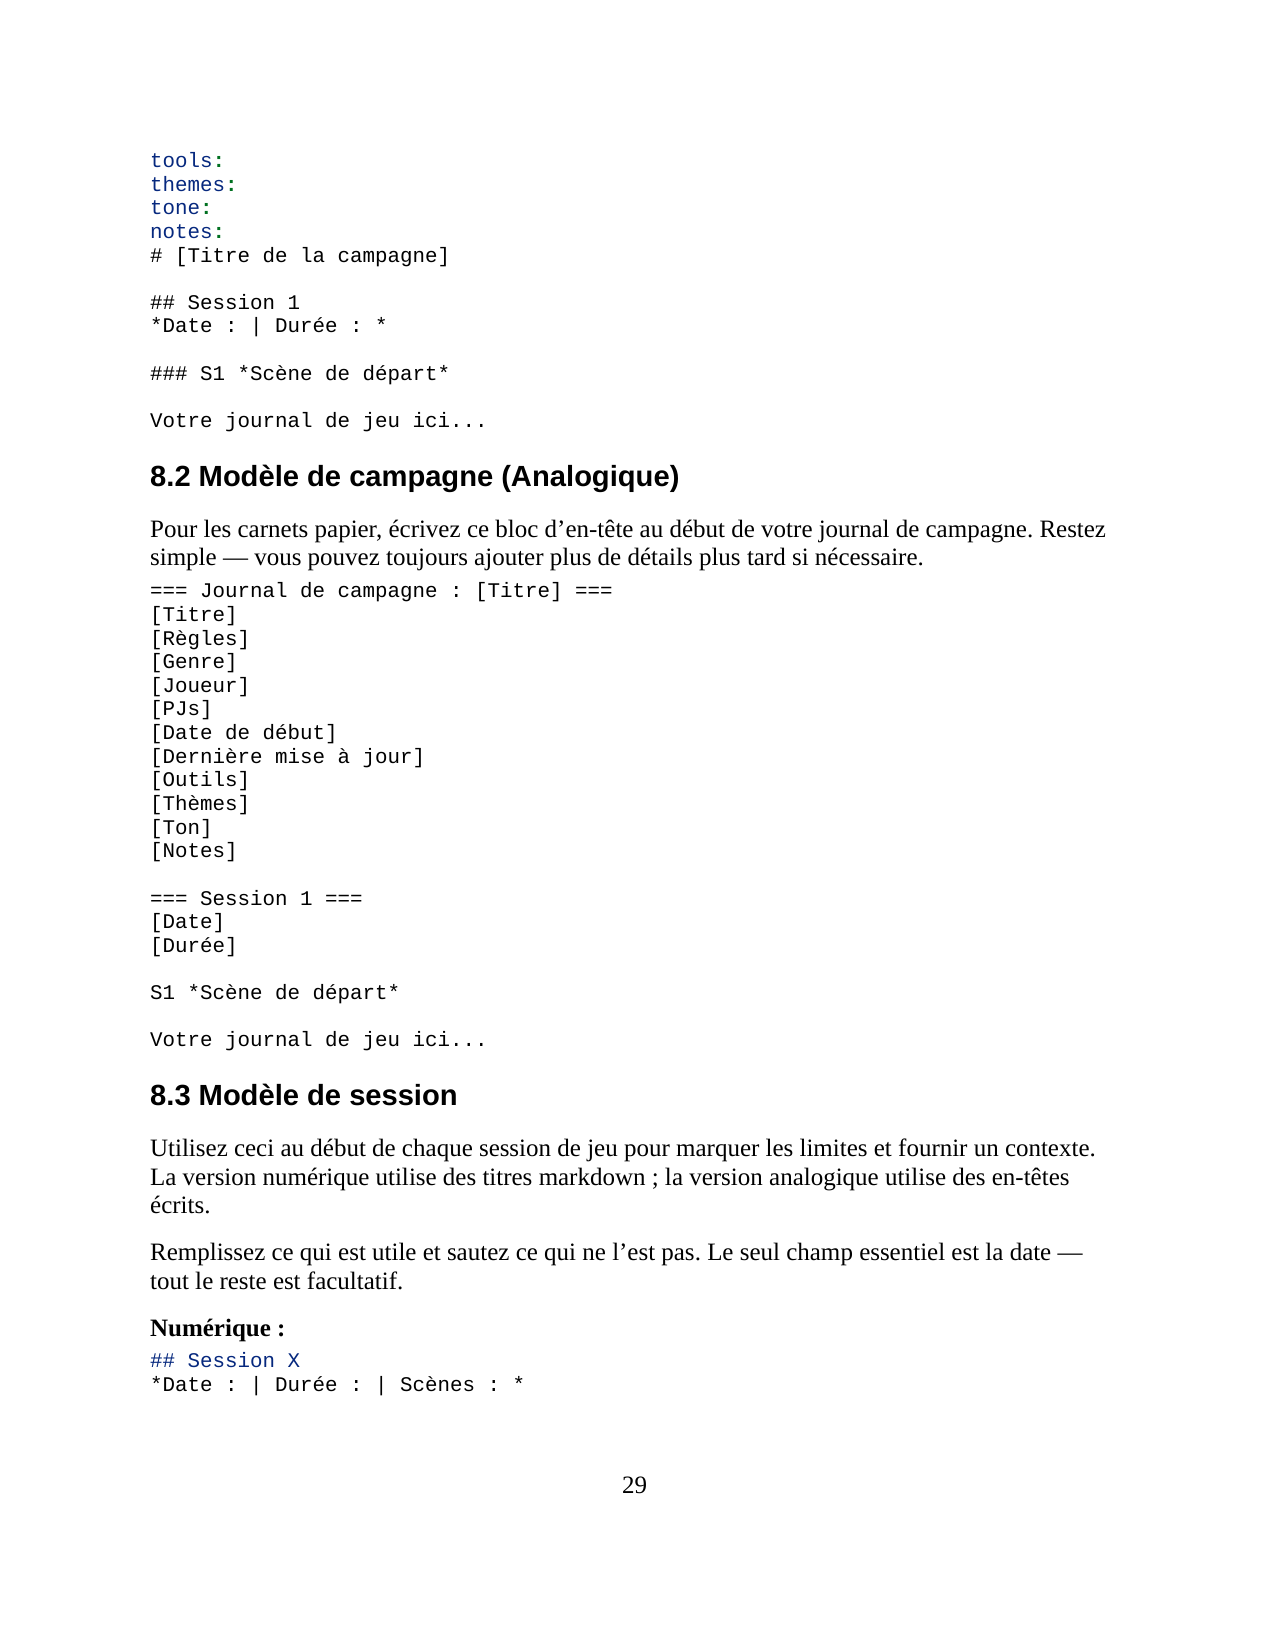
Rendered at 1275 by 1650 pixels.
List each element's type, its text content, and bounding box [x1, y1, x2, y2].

text Utilisez ceci au début de chaque session de jeu pour marquer les limites et fournir un contexte. La version numérique utilise des titres markdown ; la version analogique utilise des en-têtes écrits. [150, 1133, 1125, 1219]
text [PJs] [150, 698, 1125, 722]
subtitle 8.2 Modèle de campagne (Analogique) [150, 459, 1125, 492]
text ## Session X [150, 1350, 1125, 1374]
text [Règles] [150, 627, 1125, 651]
text [Date] [150, 911, 1125, 935]
text [Notes] [150, 840, 1125, 864]
text [Joueur] [150, 675, 1125, 698]
text Remplissez ce qui est utile et sautez ce qui ne l’est pas. Le seul champ essentiel est la date — tout le reste est facultatif. [150, 1237, 1125, 1295]
text themes: [150, 174, 1125, 197]
text Numérique : [150, 1313, 1125, 1341]
text === Journal de campagne : [Titre] === [150, 580, 1125, 604]
text === Session 1 === [150, 888, 1125, 911]
text [Ton] [150, 817, 1125, 840]
subtitle 8.3 Modèle de session [150, 1078, 1125, 1112]
text # [Titre de la campagne] [150, 244, 1125, 268]
text [Dernière mise à jour] [150, 746, 1125, 769]
text notes: [150, 221, 1125, 244]
text Votre journal de jeu ici... [150, 1029, 1125, 1053]
text Pour les carnets papier, écrivez ce bloc d’en-tête au début de votre journal de campagne. Restez simple — vous pouvez toujours ajouter plus de détails plus tard si nécessaire. [150, 514, 1125, 571]
text ## Session 1 [150, 292, 1125, 316]
text [Genre] [150, 651, 1125, 675]
text [Thèmes] [150, 793, 1125, 817]
text [Titre] [150, 604, 1125, 627]
text [Outils] [150, 769, 1125, 793]
text tone: [150, 197, 1125, 221]
text ### S1 *Scène de départ* [150, 363, 1125, 386]
text *Date : | Durée : * [150, 316, 1125, 339]
text *Date : | Durée : | Scènes : * [150, 1374, 1125, 1398]
text tools: [150, 150, 1125, 174]
text [Durée] [150, 935, 1125, 958]
text [Date de début] [150, 722, 1125, 746]
text S1 *Scène de départ* [150, 982, 1125, 1006]
text Votre journal de jeu ici... [150, 410, 1125, 434]
